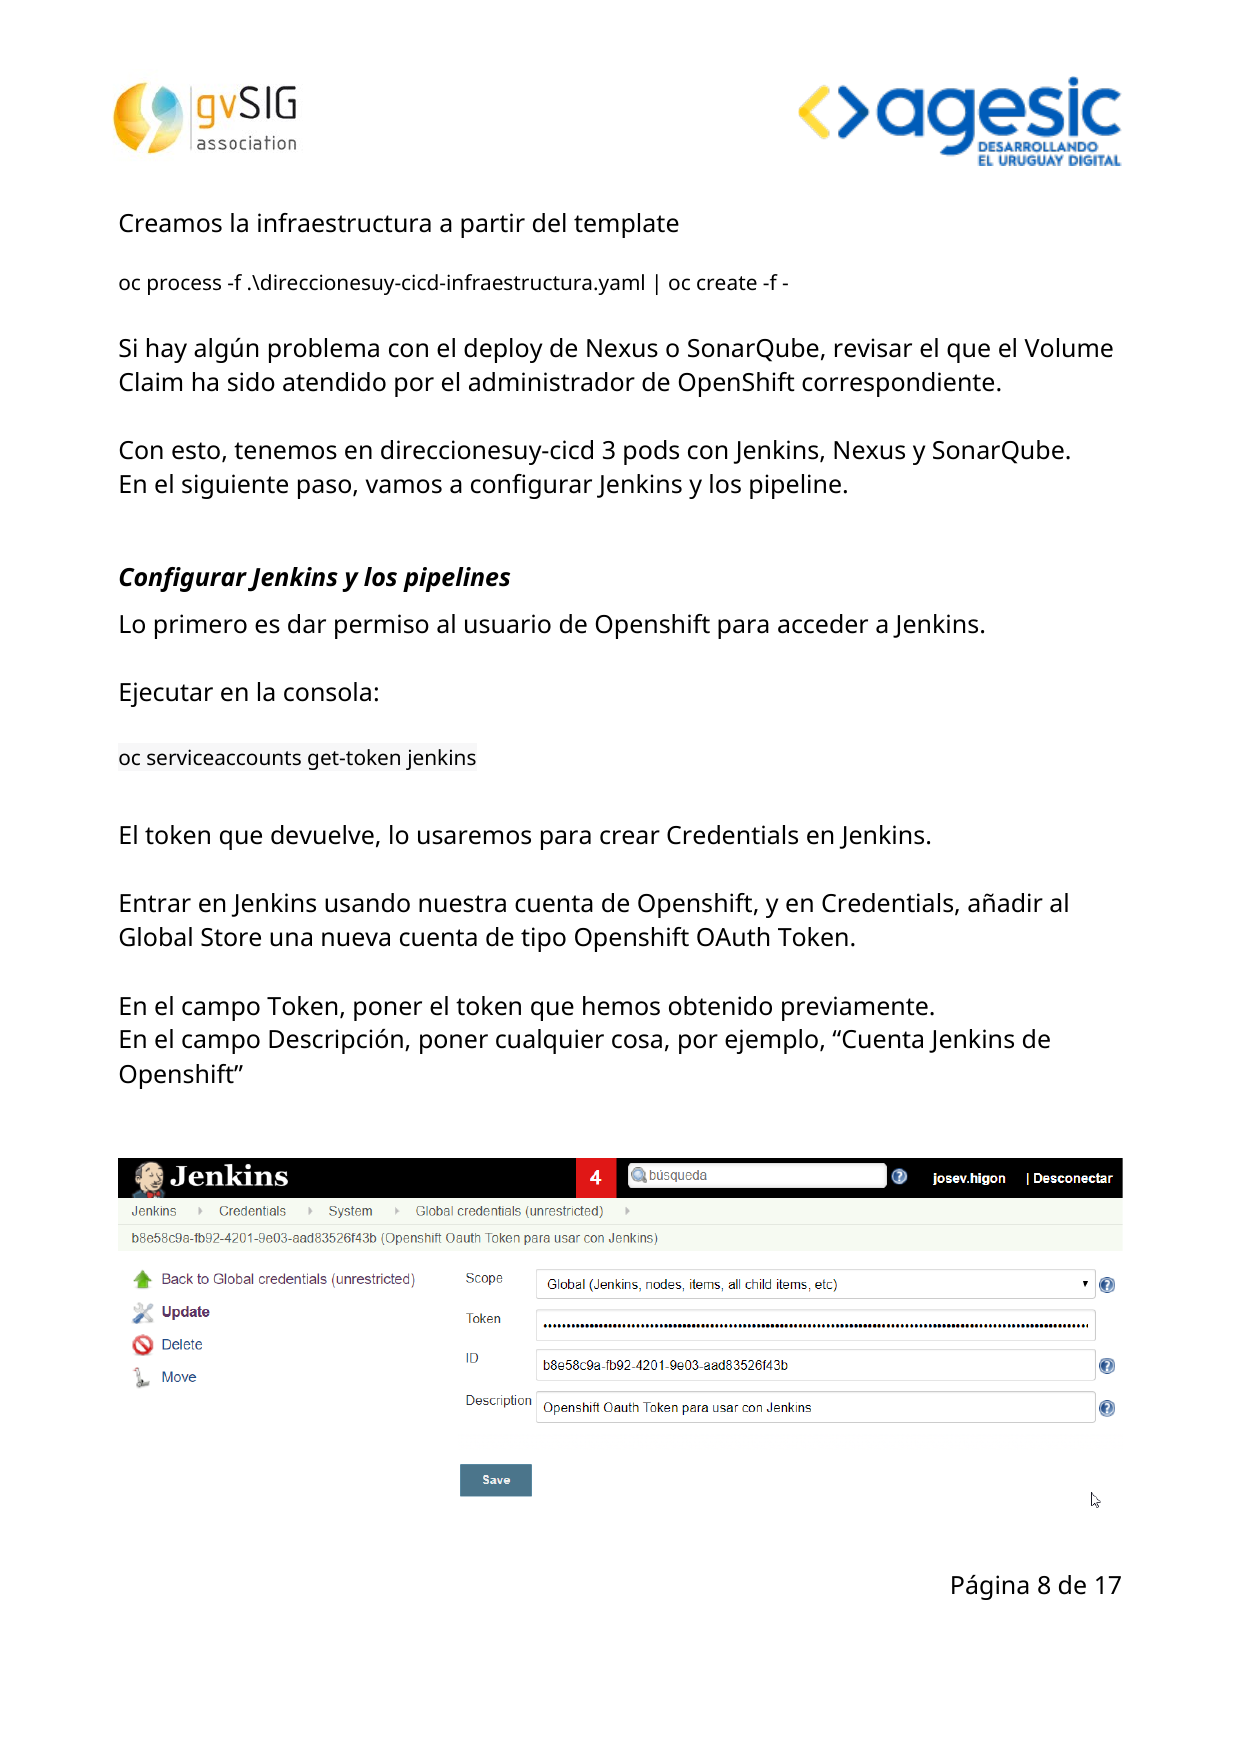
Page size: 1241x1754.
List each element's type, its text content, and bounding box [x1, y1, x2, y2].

text Creamos la infraestructura a partir del template [118, 205, 1122, 239]
text En el siguiente paso, vamos a configurar Jenkins y los pipeline. [118, 467, 1122, 501]
text Con esto, tenemos en direccionesuy-cicd 3 pods con Jenkins, Nexus y SonarQube. [118, 433, 1122, 467]
text Ejecutar en la consola: [118, 674, 1122, 708]
text Lo primero es dar permiso al usuario de Openshift para acceder a Jenkins. [118, 606, 1122, 640]
text En el campo Token, poner el token que hemos obtenido previamente. [118, 988, 1122, 1022]
text oc serviceaccounts get-token jenkins [118, 743, 1122, 771]
picture [118, 1158, 1123, 1523]
text oc process -f .\direccionesuy-cicd-infraestructura.yaml | oc create -f - [118, 268, 1122, 296]
text Si hay algún problema con el deploy de Nexus o SonarQube, revisar el que el Volume Claim ha sido atendido por el administrador de OpenShift correspondiente. [118, 330, 1122, 398]
text Entrar en Jenkins usando nuestra cuenta de Openshift, y en Credentials, añadir al Global Store una nueva cuenta de tipo Openshift OAuth Token. [118, 886, 1122, 954]
text En el campo Descripción, poner cualquier cosa, por ejemplo, “Cuenta Jenkins de Openshift” [118, 1022, 1122, 1090]
picture [97, 69, 312, 167]
subtitle Configurar Jenkins y los pipelines [118, 560, 1122, 594]
picture [798, 76, 1122, 166]
text El token que devuelve, lo usaremos para crear Credentials en Jenkins. [118, 818, 1122, 852]
